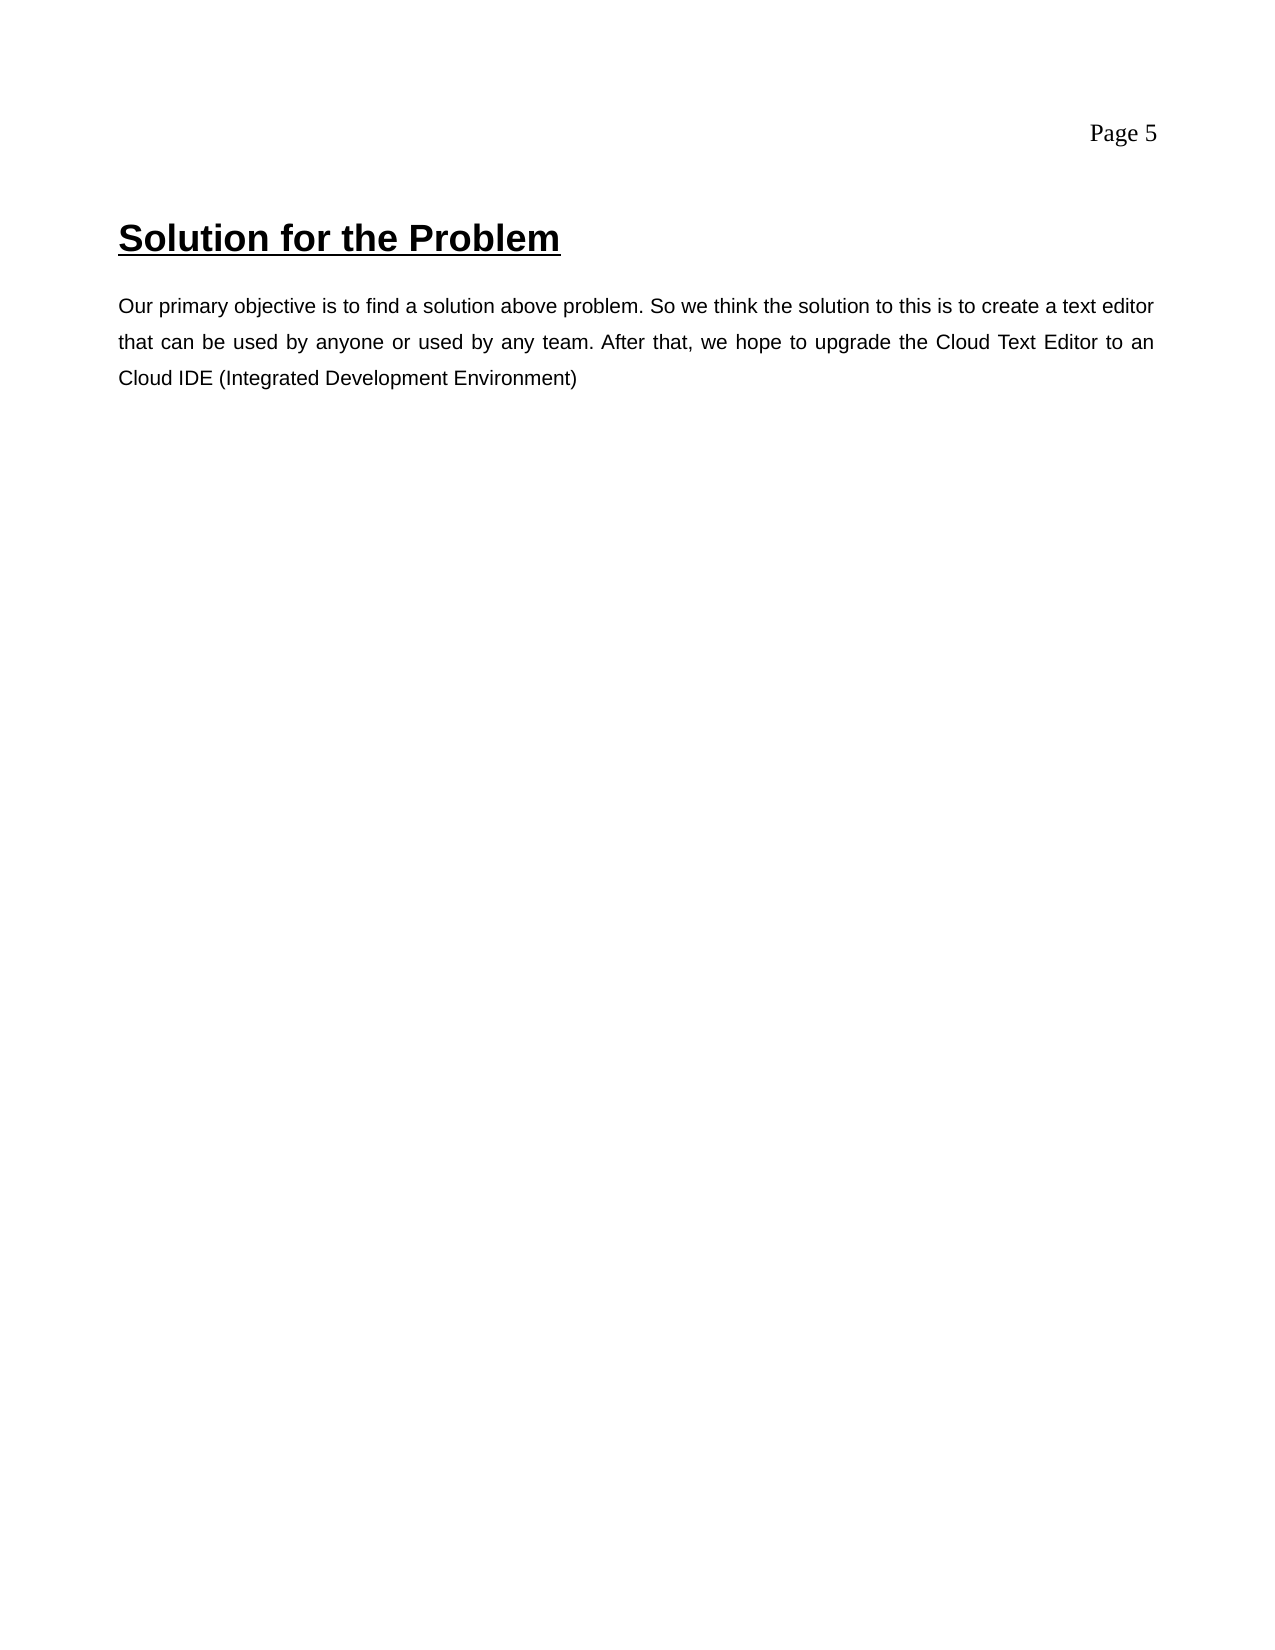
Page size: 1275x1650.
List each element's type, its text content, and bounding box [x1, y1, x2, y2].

text Our primary objective is to find a solution above problem. So we think the solution to this is to create a text editor that can be used by anyone or used by any team. After that, we hope to upgrade the Cloud Text Editor to an Cloud IDE (Integrated Development Environment) [118, 294, 1157, 390]
subtitle Solution for the Problem [118, 216, 1157, 260]
